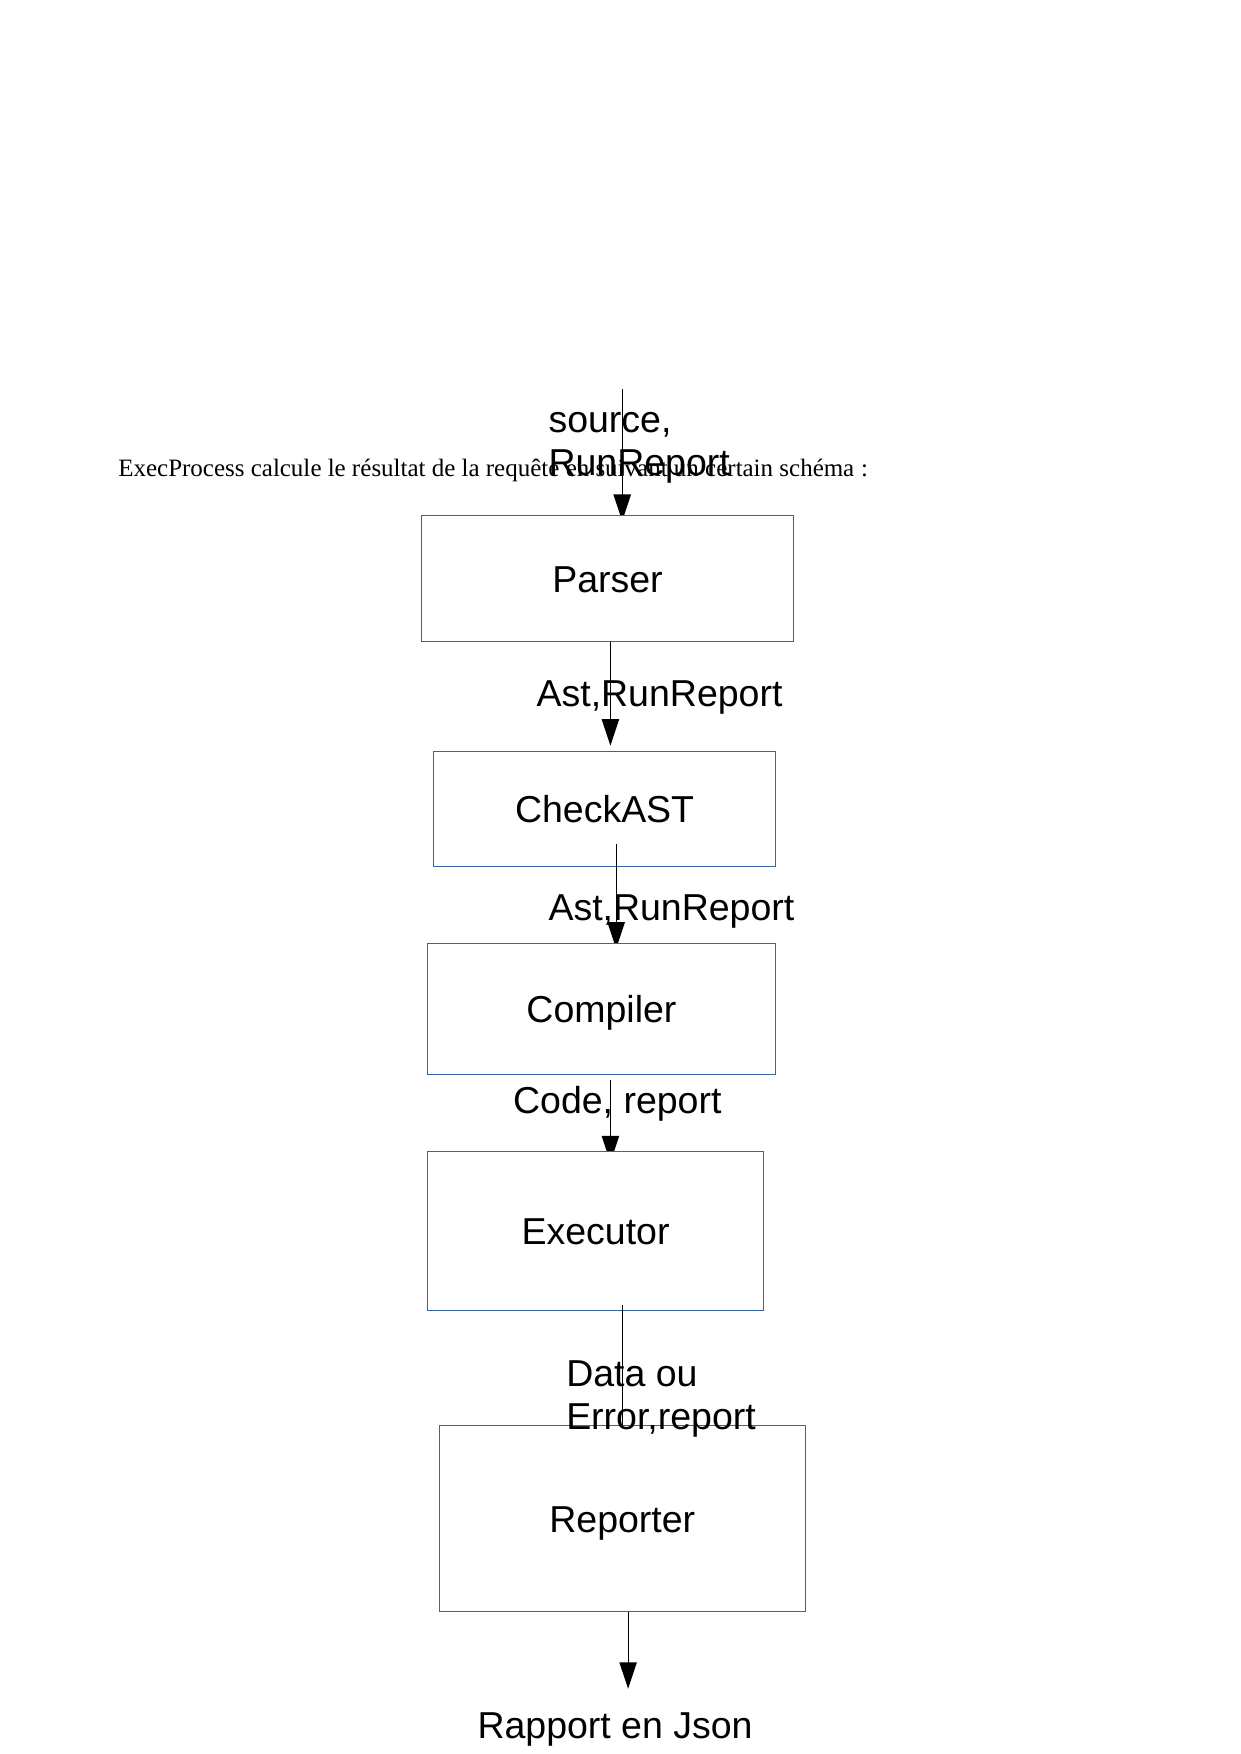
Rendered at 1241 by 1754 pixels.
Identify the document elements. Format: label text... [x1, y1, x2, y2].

text ExecProcess calcule le résultat de la requête en suivant un certain schéma : [118, 453, 622, 482]
text ExecProcess calcule le résultat de la requête en suivant un certain schéma : [623, 453, 1122, 482]
